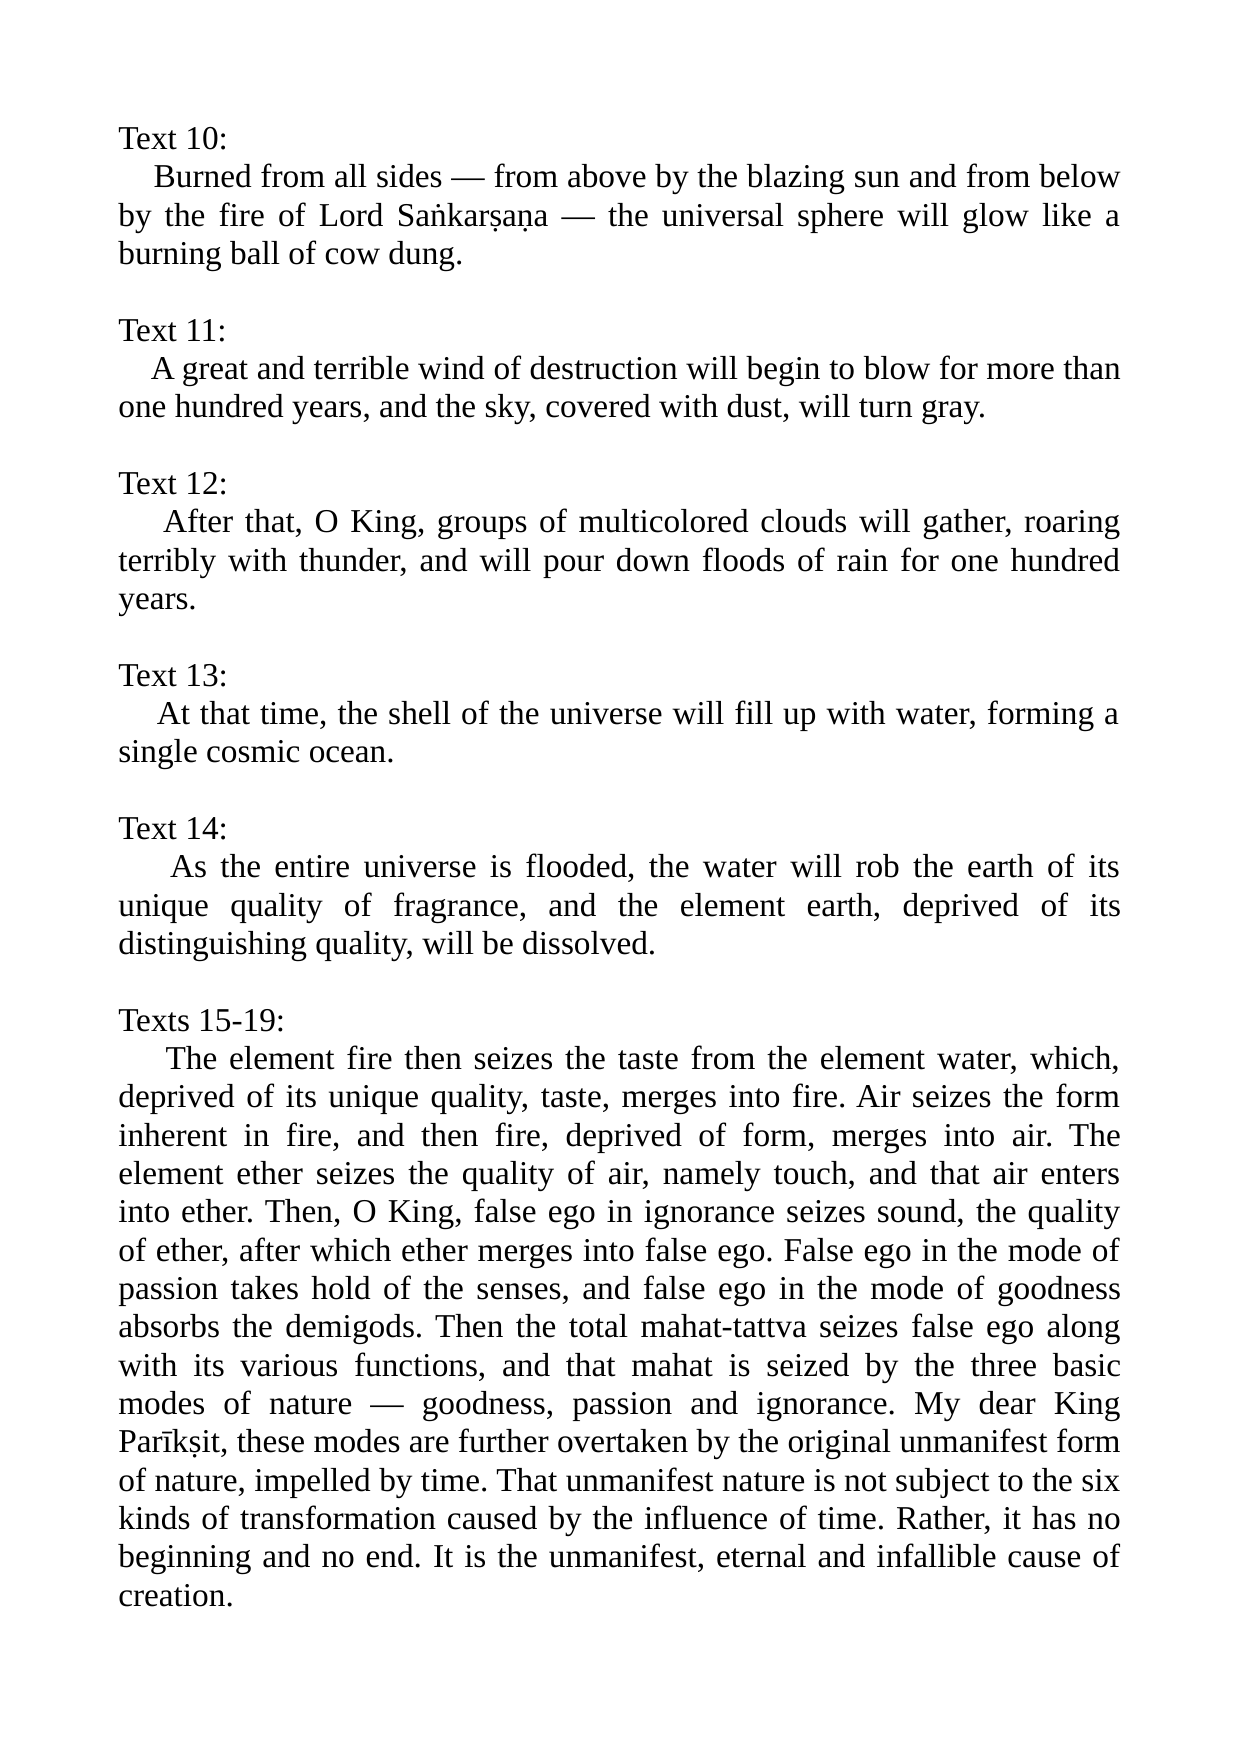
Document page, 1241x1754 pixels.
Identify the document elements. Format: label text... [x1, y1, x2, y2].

text Text 11: [118, 310, 1122, 348]
text As the entire universe is flooded, the water will rob the earth of its unique quality of fragrance, and the element earth, deprived of its distinguishing quality, will be dissolved. [118, 846, 1122, 961]
text After that, O King, groups of multicolored clouds will gather, roaring terribly with thunder, and will pour down floods of rain for one hundred years. [118, 501, 1122, 616]
text Text 14: [118, 808, 1122, 846]
text Texts 15-19: [118, 1000, 1122, 1038]
text Burned from all sides — from above by the blazing sun and from below by the fire of Lord Saṅkarṣaṇa — the universal sphere will glow like a burning ball of cow dung. [118, 156, 1122, 271]
text Text 10: [118, 118, 1122, 156]
text Text 13: [118, 655, 1122, 693]
text The element fire then seizes the taste from the element water, which, deprived of its unique quality, taste, merges into fire. Air seizes the form inherent in fire, and then fire, deprived of form, merges into air. The element ether seizes the quality of air, namely touch, and that air enters into ether. Then, O King, false ego in ignorance seizes sound, the quality of ether, after which ether merges into false ego. False ego in the mode of passion takes hold of the senses, and false ego in the mode of goodness absorbs the demigods. Then the total mahat-tattva seizes false ego along with its various functions, and that mahat is seized by the three basic modes of nature — goodness, passion and ignorance. My dear King Parīkṣit, these modes are further overtaken by the original unmanifest form of nature, impelled by time. That unmanifest nature is not subject to the six kinds of transformation caused by the influence of time. Rather, it has no beginning and no end. It is the unmanifest, eternal and infallible cause of creation. [118, 1038, 1122, 1613]
text A great and terrible wind of destruction will begin to blow for more than one hundred years, and the sky, covered with dust, will turn gray. [118, 348, 1122, 425]
text At that time, the shell of the universe will fill up with water, forming a single cosmic ocean. [118, 693, 1122, 770]
text Text 12: [118, 463, 1122, 501]
